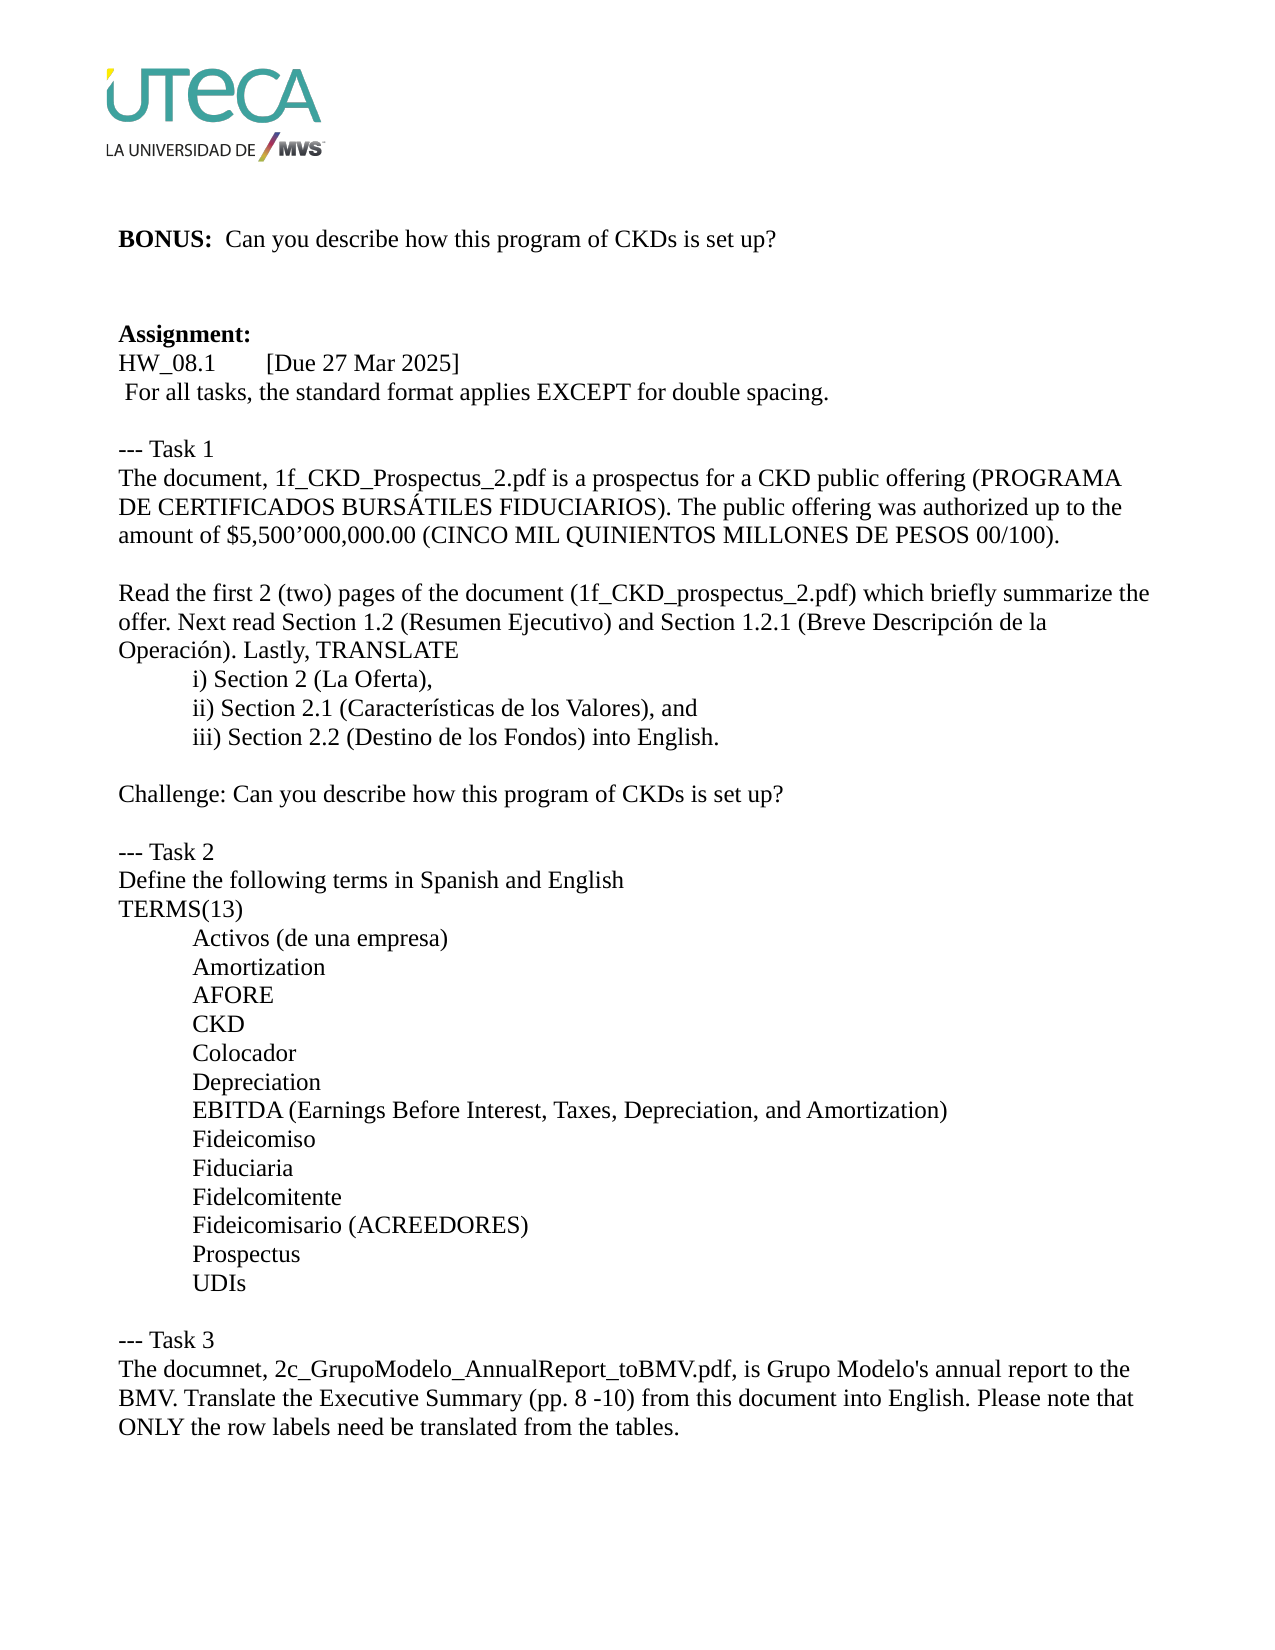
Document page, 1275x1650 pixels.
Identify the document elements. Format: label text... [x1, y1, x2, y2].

text Depreciation [118, 1067, 1157, 1095]
text The document, 1f_CKD_Prospectus_2.pdf is a prospectus for a CKD public offering (PROGRAMA DE CERTIFICADOS BURSÁTILES FIDUCIARIOS). The public offering was authorized up to the amount of $5,500’000,000.00 (CINCO MIL QUINIENTOS MILLONES DE PESOS 00/100). [118, 463, 1157, 549]
text Fidelcomitente [118, 1182, 1157, 1210]
text TERMS(13) [118, 894, 1157, 923]
text Fideicomiso [118, 1124, 1157, 1153]
text The documnet, 2c_GrupoModelo_AnnualReport_toBMV.pdf, is Grupo Modelo's annual report to the BMV. Translate the Executive Summary (pp. 8 -10) from this document into English. Please note that ONLY the row labels need be translated from the tables. [118, 1354, 1157, 1440]
text Challenge: Can you describe how this program of CKDs is set up? [118, 779, 1157, 808]
text Define the following terms in Spanish and English [118, 865, 1157, 894]
text Activos (de una empresa) [118, 923, 1157, 952]
picture [104, 64, 328, 166]
text --- Task 2 [118, 837, 1157, 865]
text BONUS: Can you describe how this program of CKDs is set up? [118, 224, 1157, 253]
text Read the first 2 (two) pages of the document (1f_CKD_prospectus_2.pdf) which briefly summarize the offer. Next read Section 1.2 (Resumen Ejecutivo) and Section 1.2.1 (Breve Descripción de la Operación). Lastly, TRANSLATE [118, 578, 1157, 664]
text Fideicomisario (ACREEDORES) [118, 1210, 1157, 1239]
text --- Task 1 [118, 434, 1157, 463]
text iii) Section 2.2 (Destino de los Fondos) into English. [192, 722, 1157, 750]
text EBITDA (Earnings Before Interest, Taxes, Depreciation, and Amortization) [118, 1095, 1157, 1124]
text i) Section 2 (La Oferta), [192, 664, 1157, 693]
text ii) Section 2.1 (Características de los Valores), and [192, 693, 1157, 722]
text Colocador [118, 1038, 1157, 1067]
text CKD [118, 1009, 1157, 1038]
text Amortization [118, 952, 1157, 980]
text AFORE [118, 980, 1157, 1009]
text For all tasks, the standard format applies EXCEPT for double spacing. [118, 377, 1157, 405]
text Fiduciaria [118, 1153, 1157, 1182]
text --- Task 3 [118, 1325, 1157, 1354]
text Prospectus [118, 1239, 1157, 1268]
text UDIs [118, 1268, 1157, 1297]
text HW_08.1 [Due 27 Mar 2025] [118, 348, 1157, 377]
text Assignment: [118, 319, 1157, 348]
